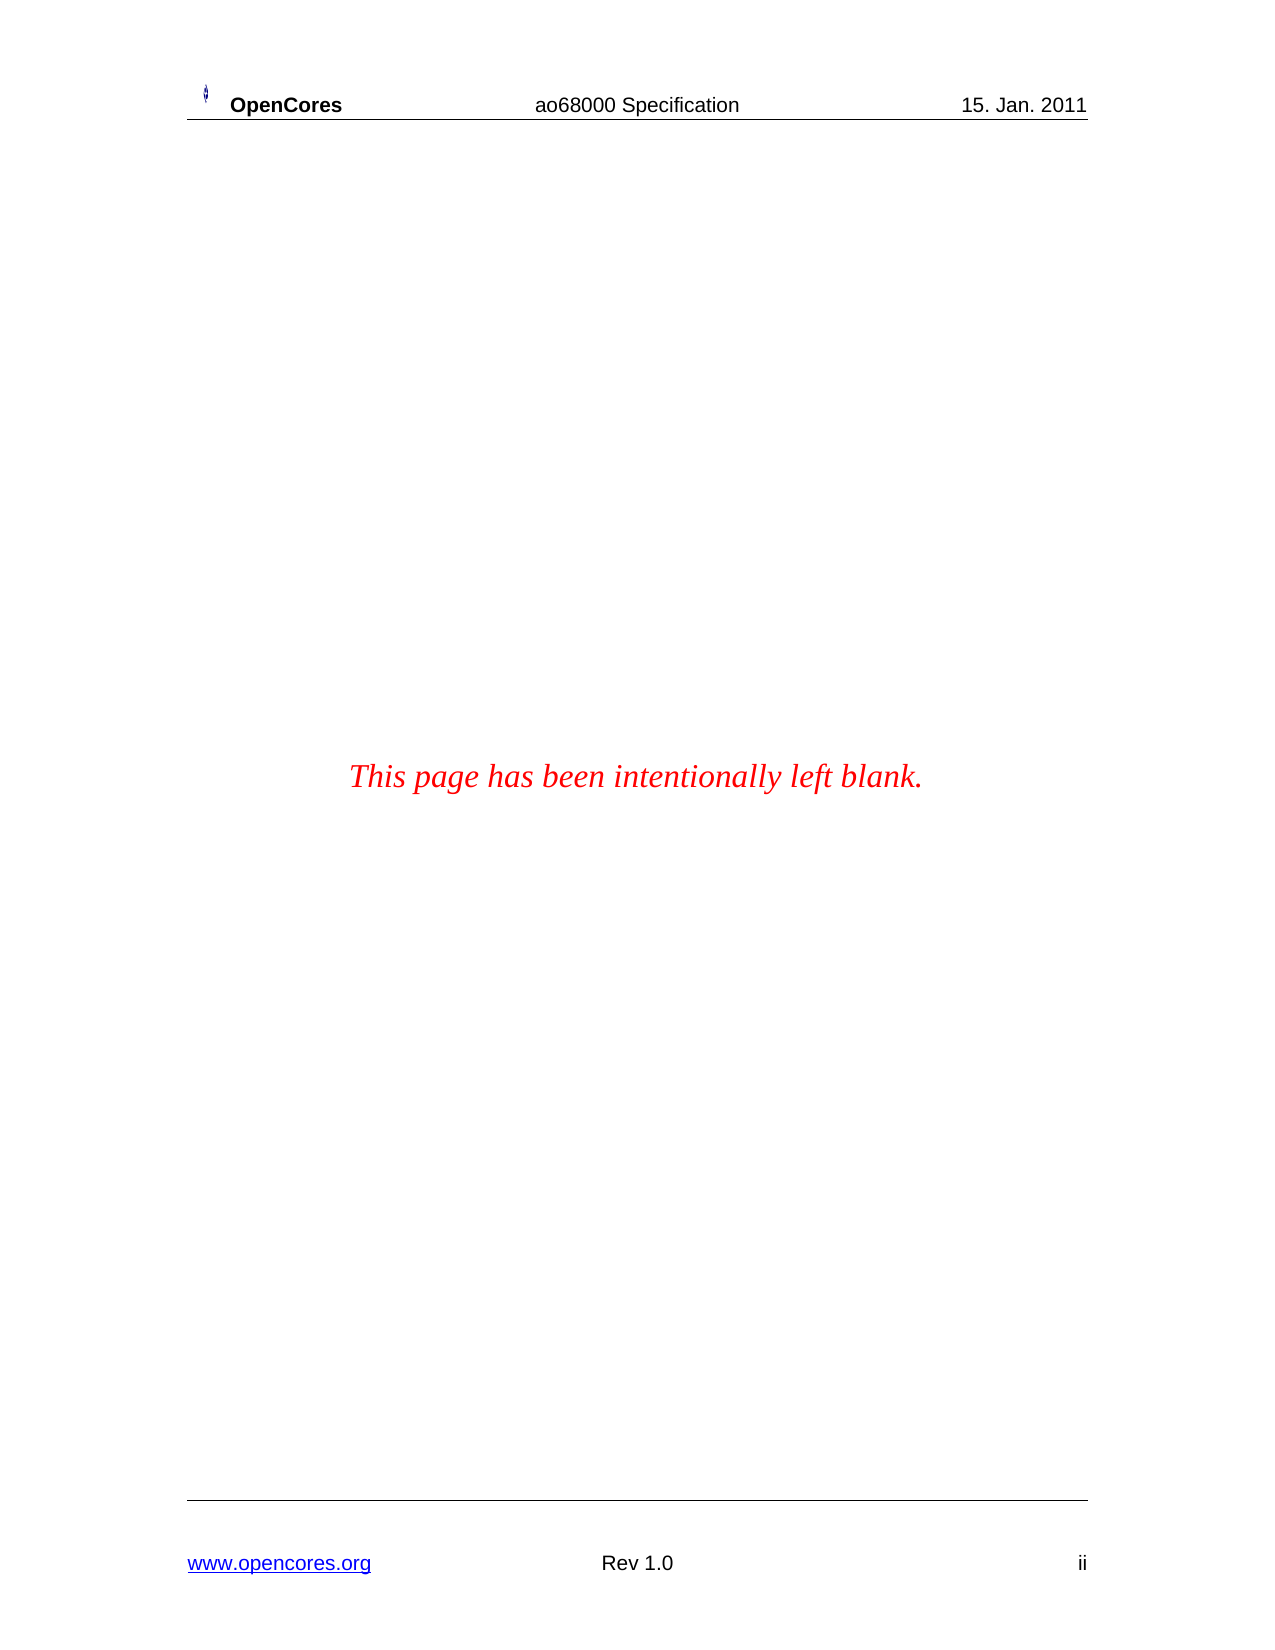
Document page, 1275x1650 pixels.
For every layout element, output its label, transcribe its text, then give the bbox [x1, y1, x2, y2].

text This page has been intentionally left blank. [187, 756, 1087, 794]
